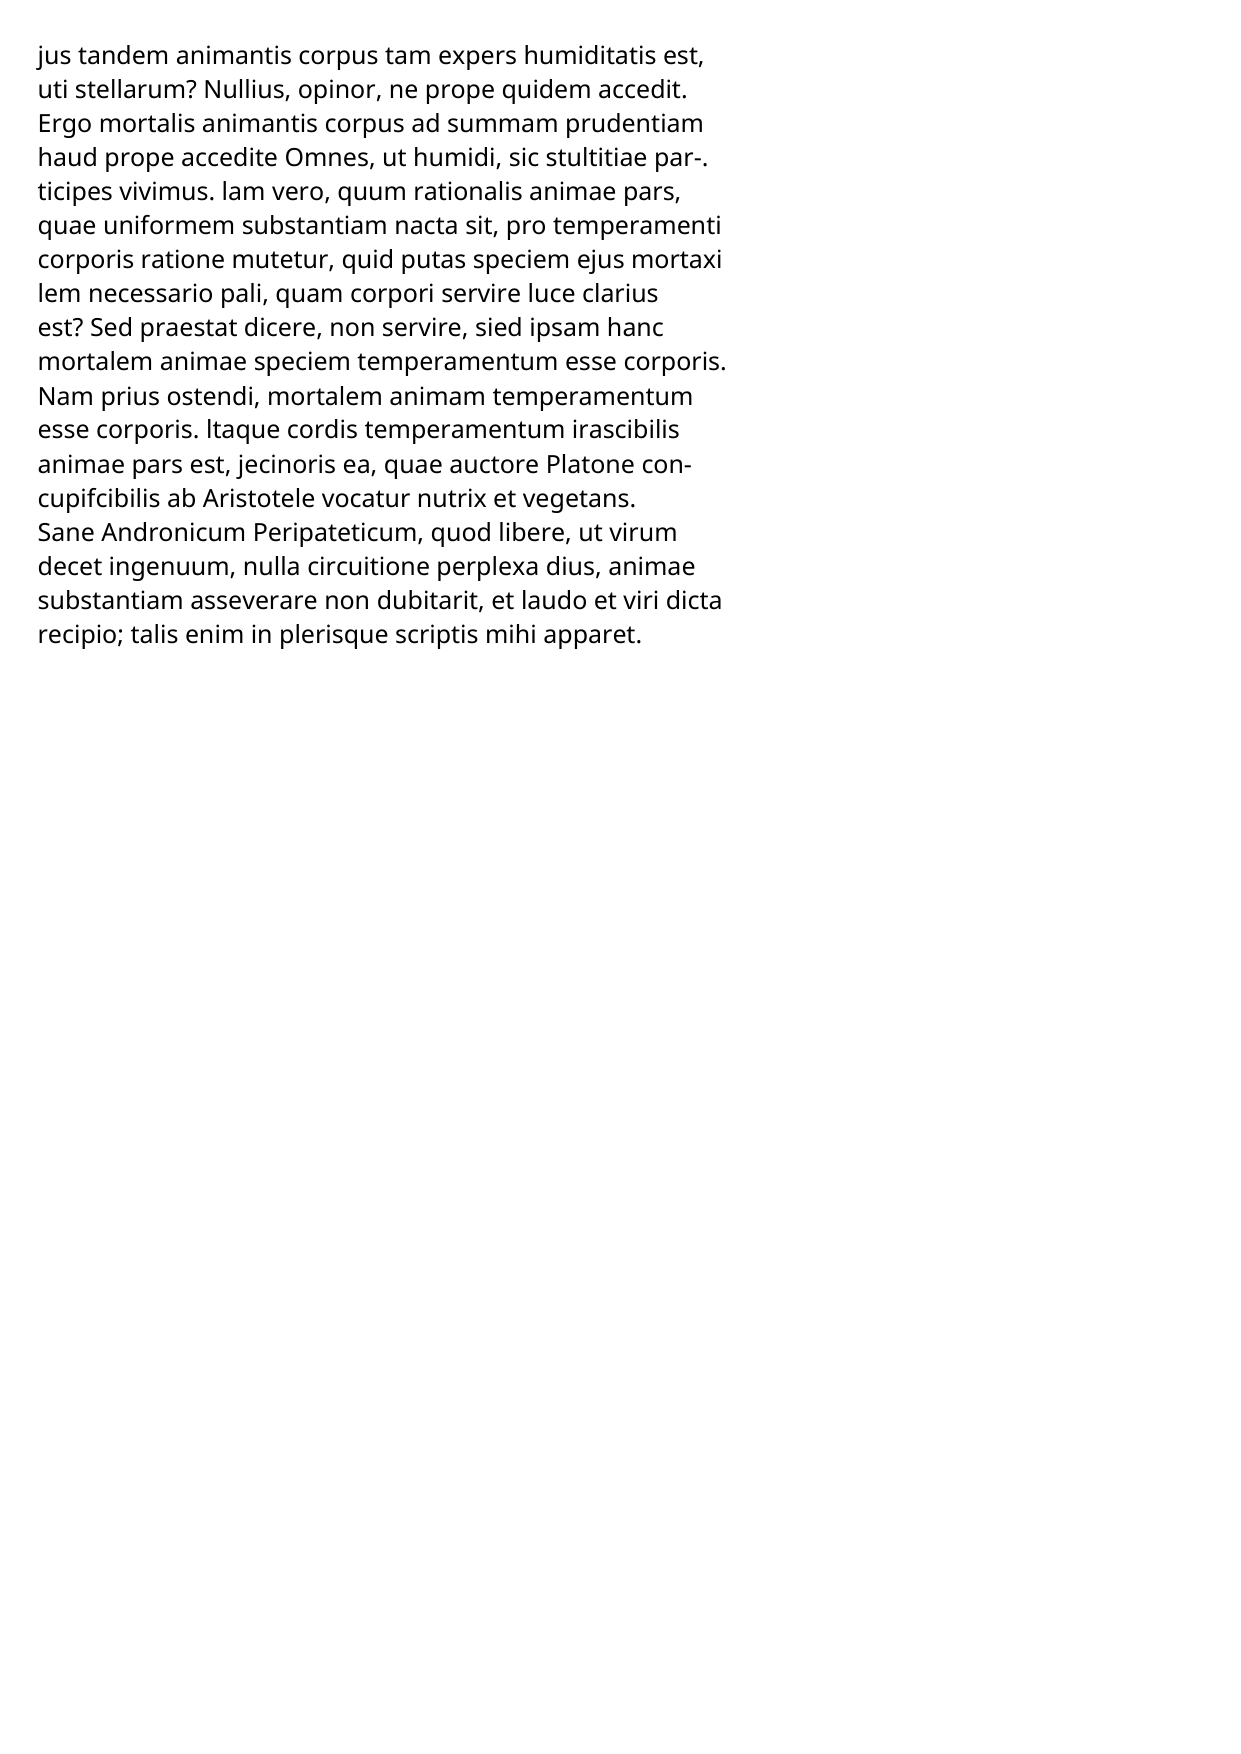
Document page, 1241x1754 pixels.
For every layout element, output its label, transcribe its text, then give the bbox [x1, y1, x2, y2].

text jus tandem animantis corpus tam expers humiditatis est, uti stellarum? Nullius, opinor, ne prope quidem accedit. Ergo mortalis animantis corpus ad summam prudentiam haud prope accedite Omnes, ut humidi, sic stultitiae par-. ticipes vivimus. lam vero, quum rationalis animae pars, quae uniformem substantiam nacta sit, pro temperamenti corporis ratione mutetur, quid putas speciem ejus mortaxi lem necessario pali, quam corpori servire luce clarius est? Sed praestat dicere, non servire, sied ipsam hanc mortalem animae speciem temperamentum esse corporis. Nam prius ostendi, mortalem animam temperamentum esse corporis. ltaque cordis temperamentum irascibilis animae pars est, jecinoris ea, quae auctore Platone con- cupifcibilis ab Aristotele vocatur nutrix et vegetans. Sane Andronicum Peripateticum, quod libere, ut virum decet ingenuum, nulla circuitione perplexa dius, animae substantiam asseverare non dubitarit, et laudo et viri dicta recipio; talis enim in plerisque scriptis mihi apparet. [37, 37, 1203, 651]
